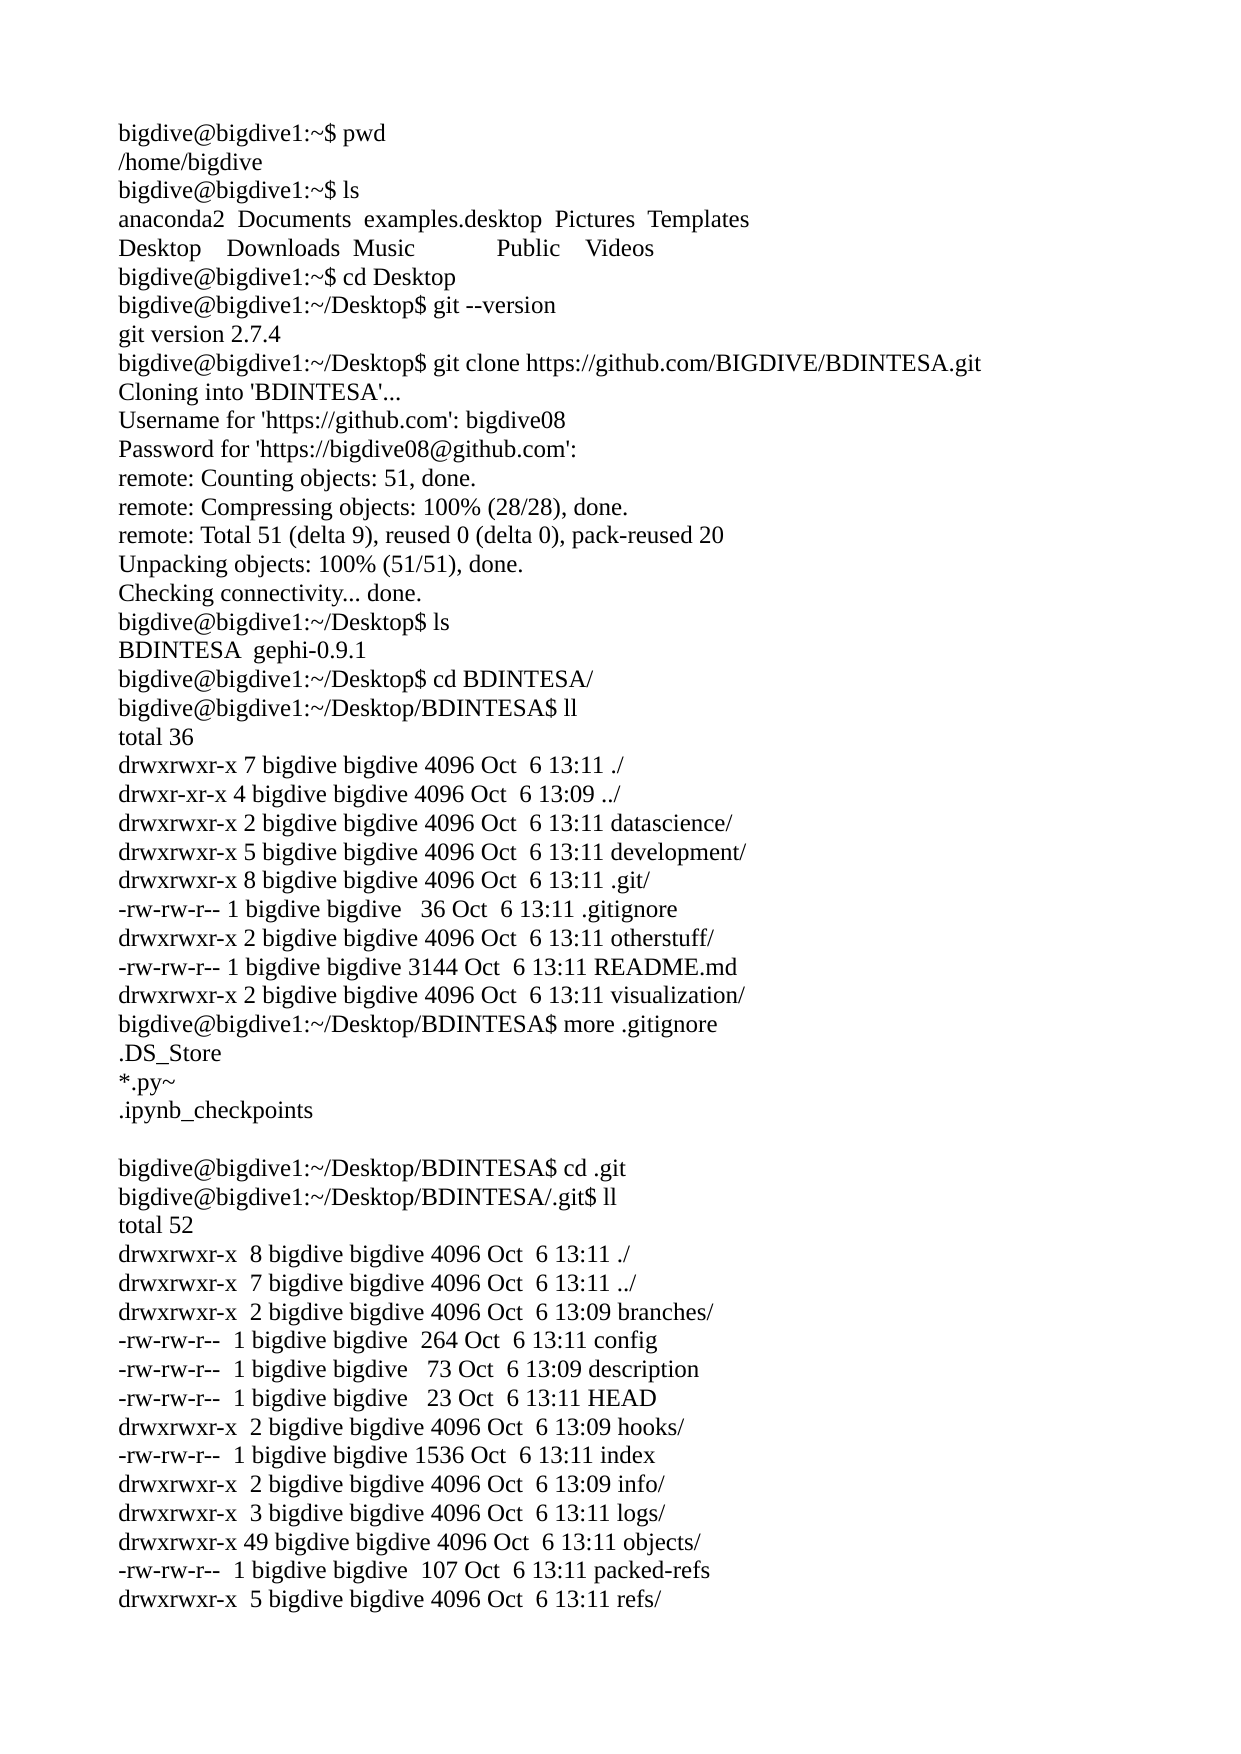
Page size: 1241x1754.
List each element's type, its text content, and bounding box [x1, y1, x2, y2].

text Username for 'https://github.com': bigdive08 [118, 406, 1122, 434]
text drwxr-xr-x 4 bigdive bigdive 4096 Oct 6 13:09 ../ [118, 779, 1122, 808]
text drwxrwxr-x 7 bigdive bigdive 4096 Oct 6 13:11 ./ [118, 751, 1122, 779]
text bigdive@bigdive1:~/Desktop$ ls [118, 607, 1122, 636]
text -rw-rw-r-- 1 bigdive bigdive 1536 Oct 6 13:11 index [118, 1441, 1122, 1469]
text *.py~ [118, 1067, 1122, 1096]
text bigdive@bigdive1:~/Desktop$ cd BDINTESA/ [118, 664, 1122, 693]
text total 52 [118, 1211, 1122, 1239]
text drwxrwxr-x 5 bigdive bigdive 4096 Oct 6 13:11 development/ [118, 837, 1122, 866]
text remote: Total 51 (delta 9), reused 0 (delta 0), pack-reused 20 [118, 521, 1122, 549]
text remote: Compressing objects: 100% (28/28), done. [118, 492, 1122, 521]
text .ipynb_checkpoints [118, 1096, 1122, 1124]
text -rw-rw-r-- 1 bigdive bigdive 36 Oct 6 13:11 .gitignore [118, 894, 1122, 923]
text remote: Counting objects: 51, done. [118, 463, 1122, 492]
text Unpacking objects: 100% (51/51), done. [118, 549, 1122, 578]
text drwxrwxr-x 3 bigdive bigdive 4096 Oct 6 13:11 logs/ [118, 1498, 1122, 1527]
text drwxrwxr-x 2 bigdive bigdive 4096 Oct 6 13:09 info/ [118, 1469, 1122, 1498]
text Password for 'https://bigdive08@github.com': [118, 434, 1122, 463]
text Checking connectivity... done. [118, 578, 1122, 607]
text drwxrwxr-x 8 bigdive bigdive 4096 Oct 6 13:11 ./ [118, 1239, 1122, 1268]
text anaconda2 Documents examples.desktop Pictures Templates [118, 204, 1122, 233]
text bigdive@bigdive1:~$ cd Desktop [118, 262, 1122, 291]
text drwxrwxr-x 2 bigdive bigdive 4096 Oct 6 13:11 visualization/ [118, 981, 1122, 1009]
text git version 2.7.4 [118, 319, 1122, 348]
text bigdive@bigdive1:~/Desktop/BDINTESA$ ll [118, 693, 1122, 722]
text -rw-rw-r-- 1 bigdive bigdive 3144 Oct 6 13:11 README.md [118, 952, 1122, 981]
text drwxrwxr-x 2 bigdive bigdive 4096 Oct 6 13:09 hooks/ [118, 1412, 1122, 1441]
text -rw-rw-r-- 1 bigdive bigdive 23 Oct 6 13:11 HEAD [118, 1383, 1122, 1412]
text drwxrwxr-x 2 bigdive bigdive 4096 Oct 6 13:11 otherstuff/ [118, 923, 1122, 952]
text bigdive@bigdive1:~/Desktop/BDINTESA$ cd .git [118, 1153, 1122, 1182]
text bigdive@bigdive1:~$ ls [118, 176, 1122, 204]
text BDINTESA gephi-0.9.1 [118, 636, 1122, 664]
text total 36 [118, 722, 1122, 751]
text Cloning into 'BDINTESA'... [118, 377, 1122, 406]
text Desktop Downloads Music Public Videos [118, 233, 1122, 262]
text bigdive@bigdive1:~$ pwd [118, 118, 1122, 147]
text drwxrwxr-x 8 bigdive bigdive 4096 Oct 6 13:11 .git/ [118, 866, 1122, 894]
text bigdive@bigdive1:~/Desktop$ git --version [118, 291, 1122, 319]
text bigdive@bigdive1:~/Desktop/BDINTESA/.git$ ll [118, 1182, 1122, 1211]
text drwxrwxr-x 7 bigdive bigdive 4096 Oct 6 13:11 ../ [118, 1268, 1122, 1297]
text drwxrwxr-x 2 bigdive bigdive 4096 Oct 6 13:11 datascience/ [118, 808, 1122, 837]
text -rw-rw-r-- 1 bigdive bigdive 264 Oct 6 13:11 config [118, 1326, 1122, 1354]
text drwxrwxr-x 2 bigdive bigdive 4096 Oct 6 13:09 branches/ [118, 1297, 1122, 1326]
text -rw-rw-r-- 1 bigdive bigdive 73 Oct 6 13:09 description [118, 1354, 1122, 1383]
text .DS_Store [118, 1038, 1122, 1067]
text bigdive@bigdive1:~/Desktop/BDINTESA$ more .gitignore [118, 1009, 1122, 1038]
text drwxrwxr-x 5 bigdive bigdive 4096 Oct 6 13:11 refs/ [118, 1584, 1122, 1613]
text /home/bigdive [118, 147, 1122, 176]
text drwxrwxr-x 49 bigdive bigdive 4096 Oct 6 13:11 objects/ [118, 1527, 1122, 1556]
text -rw-rw-r-- 1 bigdive bigdive 107 Oct 6 13:11 packed-refs [118, 1556, 1122, 1584]
text bigdive@bigdive1:~/Desktop$ git clone https://github.com/BIGDIVE/BDINTESA.git [118, 348, 1122, 377]
